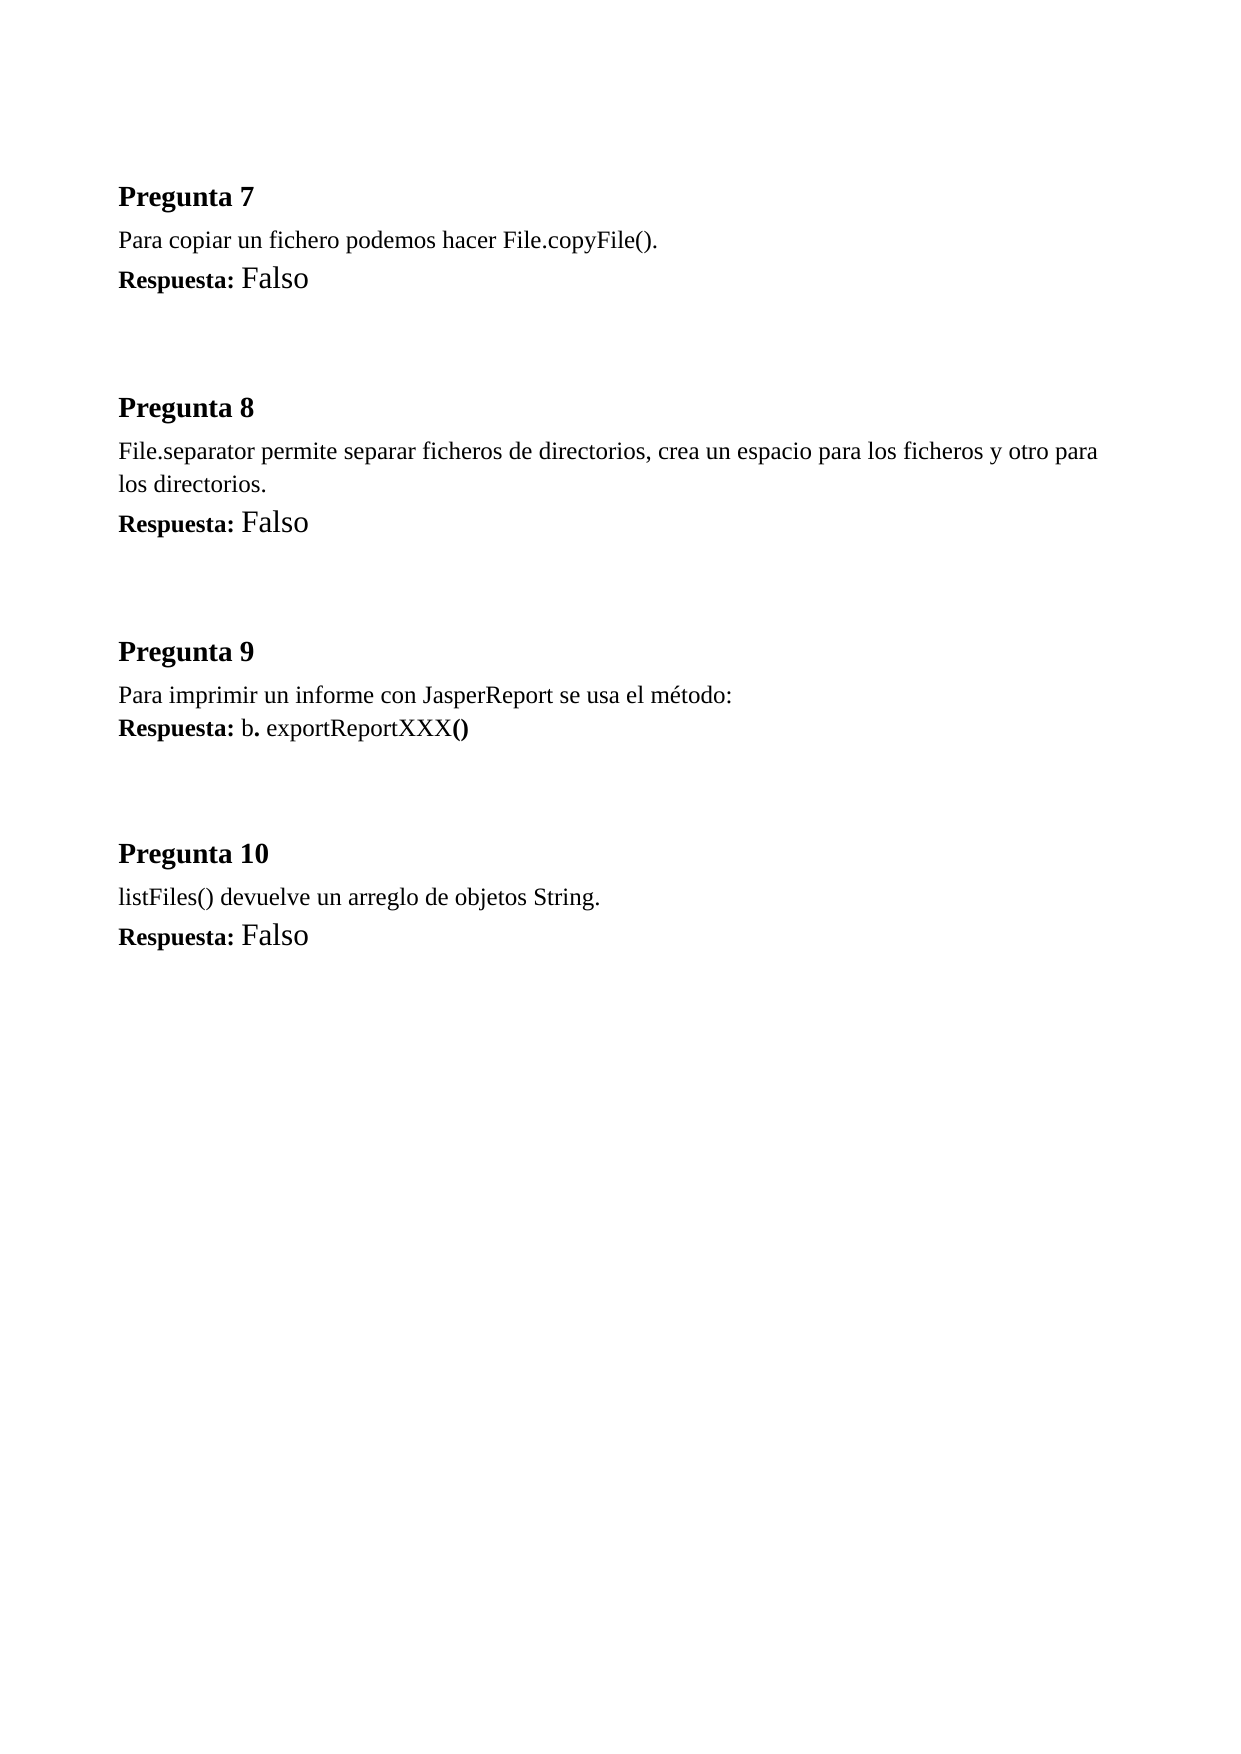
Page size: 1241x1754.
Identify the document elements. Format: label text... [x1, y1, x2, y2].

subtitle Pregunta 7 [118, 179, 1122, 212]
text Para imprimir un informe con JasperReport se usa el método: Respuesta: b. exportReportXXX() [118, 680, 1122, 742]
text listFiles() devuelve un arreglo de objetos String. Respuesta: Falso [118, 882, 1122, 952]
text Para copiar un fichero podemos hacer File.copyFile(). Respuesta: Falso [118, 225, 1122, 295]
subtitle Pregunta 10 [118, 836, 1122, 869]
subtitle Pregunta 9 [118, 634, 1122, 668]
text File.separator permite separar ficheros de directorios, crea un espacio para los ficheros y otro para los directorios. Respuesta: Falso [118, 436, 1122, 539]
subtitle Pregunta 8 [118, 390, 1122, 423]
